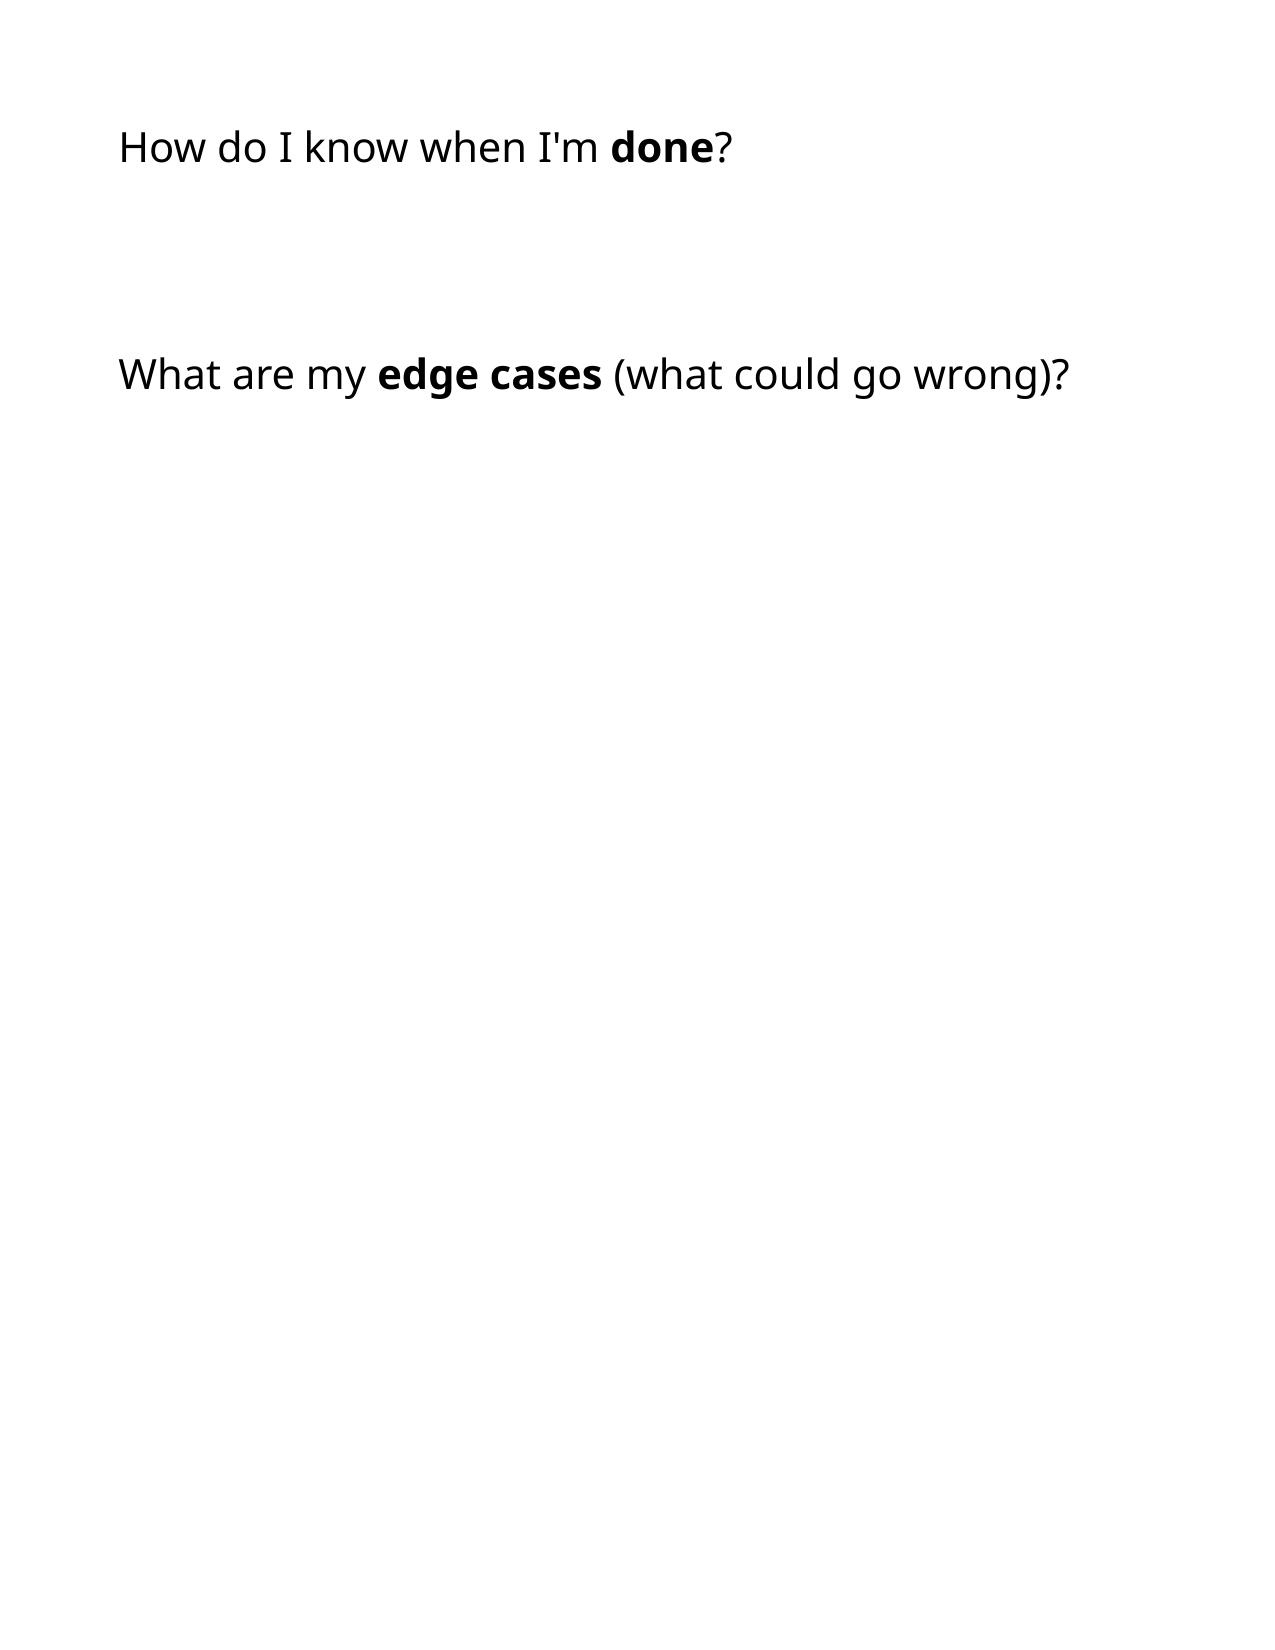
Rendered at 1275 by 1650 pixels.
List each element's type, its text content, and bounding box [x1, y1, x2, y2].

text How do I know when I'm done? [118, 118, 1157, 175]
text What are my edge cases (what could go wrong)? [118, 345, 1157, 402]
